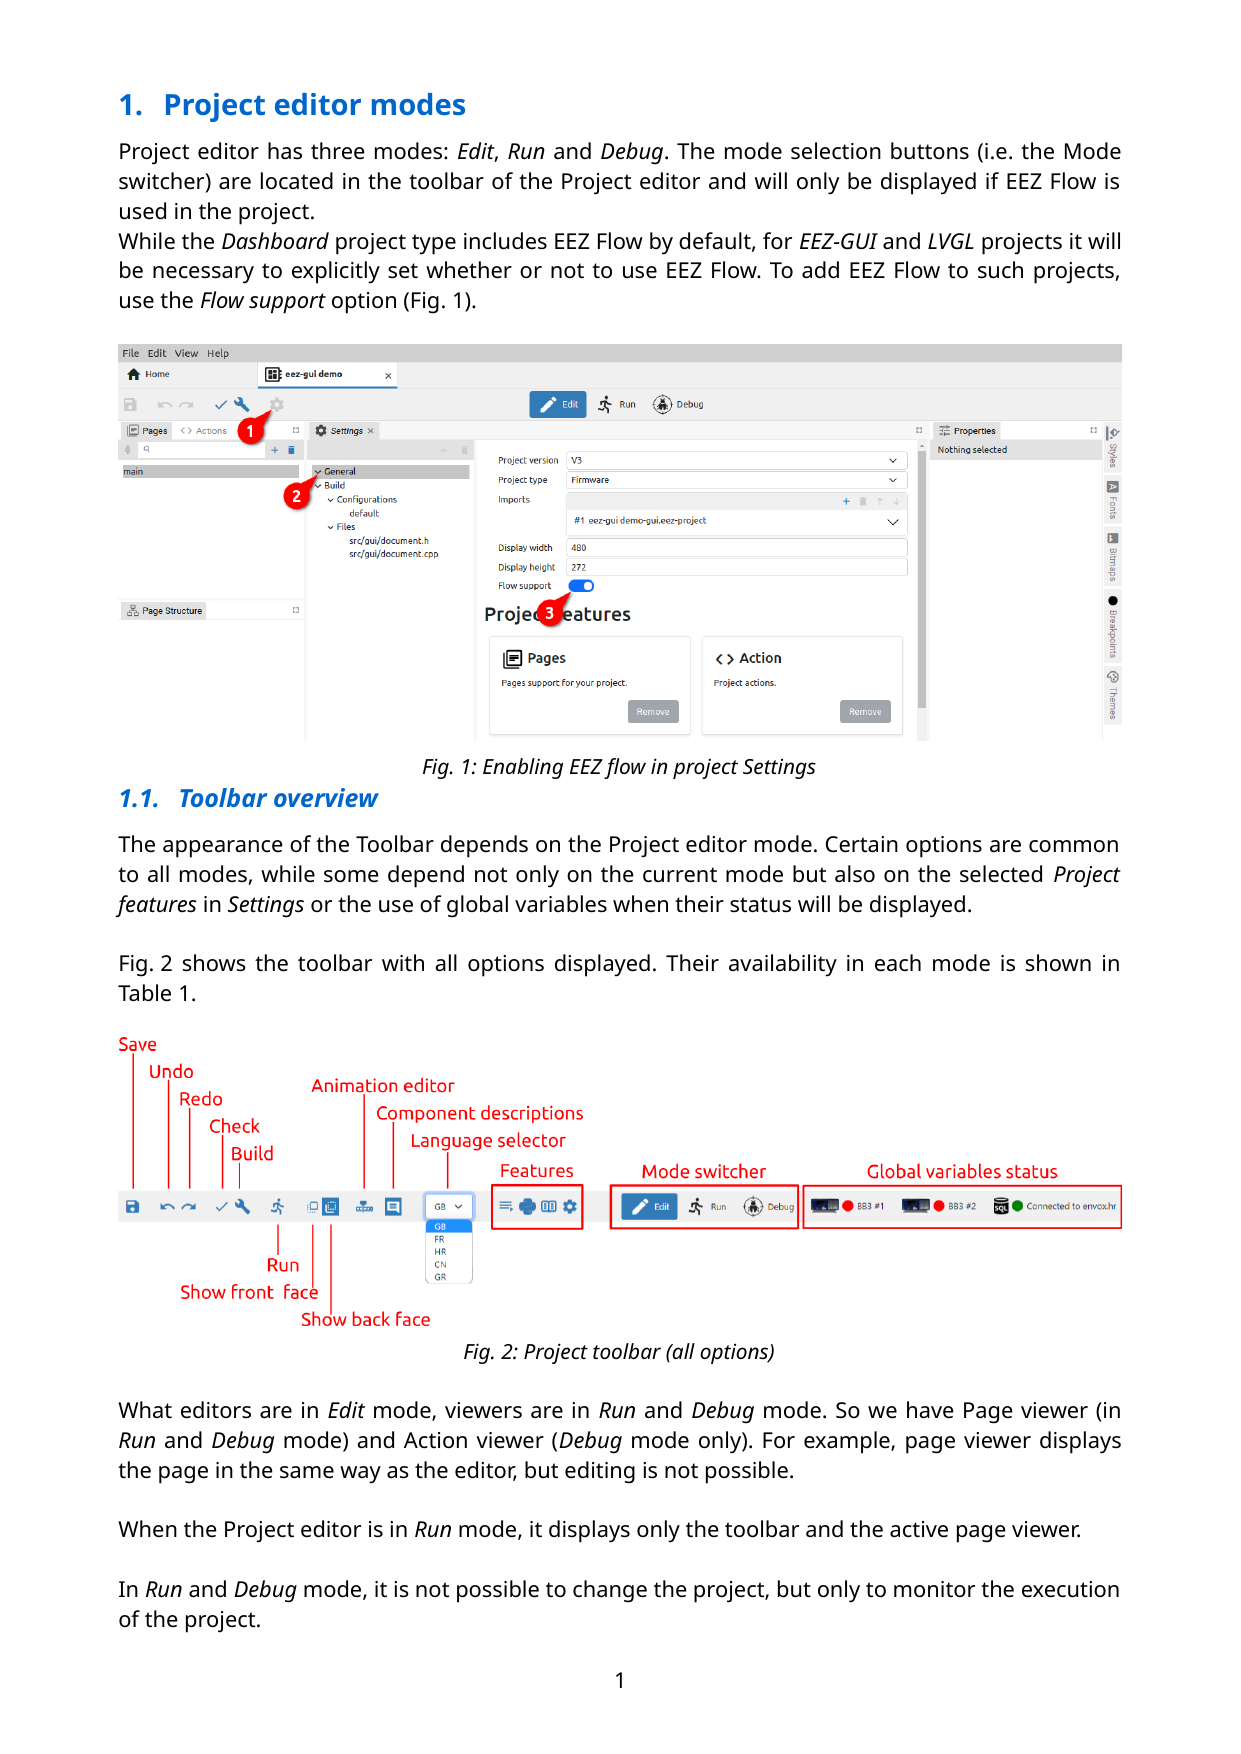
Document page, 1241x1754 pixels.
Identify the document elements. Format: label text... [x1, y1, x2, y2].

subtitle Project editor modes [118, 84, 1122, 124]
text Project editor has three modes: Edit, Run and Debug. The mode selection buttons (i.e. the Mode switcher) are located in the toolbar of the Project editor and will only be displayed if EEZ Flow is used in the project. [118, 136, 1122, 226]
text While the Dashboard project type includes EEZ Flow by default, for EEZ-GUI and LVGL projects it will be necessary to explicitly set whether or not to use EEZ Flow. To add EEZ Flow to such projects, use the Flow support option (Fig. 1). [118, 226, 1122, 315]
text Fig. 2: Project toolbar (all options) [118, 1326, 1122, 1366]
picture [118, 1037, 1123, 1326]
subtitle Toolbar overview [118, 780, 1122, 814]
text The appearance of the Toolbar depends on the Project editor mode. Certain options are common to all modes, while some depend not only on the current mode but also on the selected Project features in Settings or the use of global variables when their status will be displayed. [118, 829, 1122, 918]
text Fig. 2 shows the toolbar with all options displayed. Their availability in each mode is shown in Table 1. [118, 948, 1122, 1008]
text What editors are in Edit mode, viewers are in Run and Debug mode. So we have Page viewer (in Run and Debug mode) and Action viewer (Debug mode only). For example, page viewer displays the page in the same way as the editor, but editing is not possible. [118, 1395, 1122, 1485]
list Fig. 1: Enabling EEZ flow in project Settings [118, 741, 1122, 780]
text In Run and Debug mode, it is not possible to change the project, but only to monitor the execution of the project. [118, 1574, 1122, 1634]
text When the Project editor is in Run mode, it displays only the toolbar and the active page viewer. [118, 1514, 1122, 1544]
picture [118, 344, 1123, 741]
